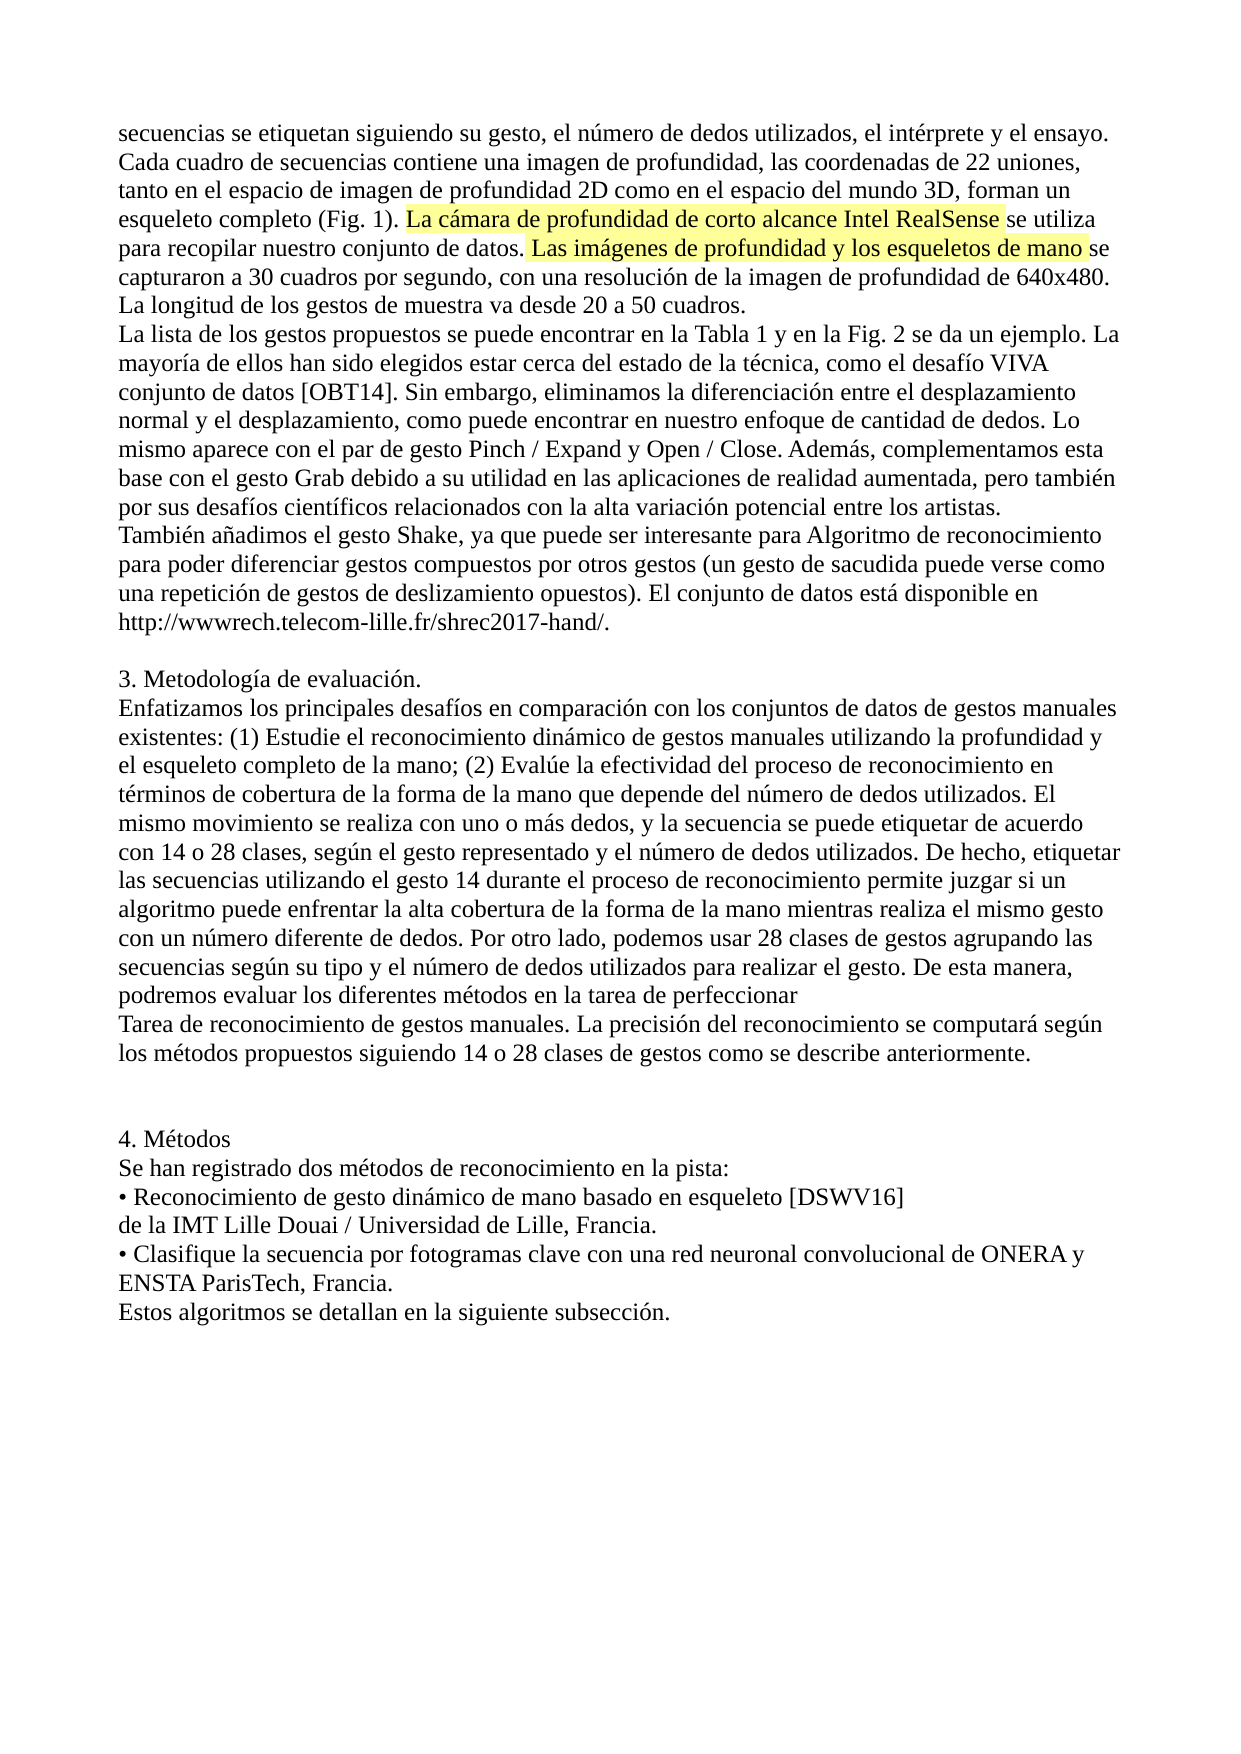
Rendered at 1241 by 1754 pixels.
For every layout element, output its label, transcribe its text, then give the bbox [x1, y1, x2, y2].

text Estos algoritmos se detallan en la siguiente subsección. [118, 1297, 1122, 1326]
text 3. Metodología de evaluación. [118, 664, 1122, 693]
text La lista de los gestos propuestos se puede encontrar en la Tabla 1 y en la Fig. 2 se da un ejemplo. La mayoría de ellos han sido elegidos estar cerca del estado de la técnica, como el desafío VIVA [118, 319, 1122, 377]
text 4. Métodos [118, 1124, 1122, 1153]
text Enfatizamos los principales desafíos en comparación con los conjuntos de datos de gestos manuales existentes: (1) Estudie el reconocimiento dinámico de gestos manuales utilizando la profundidad y el esqueleto completo de la mano; (2) Evalúe la efectividad del proceso de reconocimiento en términos de cobertura de la forma de la mano que depende del número de dedos utilizados. El mismo movimiento se realiza con uno o más dedos, y la secuencia se puede etiquetar de acuerdo con 14 o 28 clases, según el gesto representado y el número de dedos utilizados. De hecho, etiquetar las secuencias utilizando el gesto 14 durante el proceso de reconocimiento permite juzgar si un algoritmo puede enfrentar la alta cobertura de la forma de la mano mientras realiza el mismo gesto con un número diferente de dedos. Por otro lado, podemos usar 28 clases de gestos agrupando las secuencias según su tipo y el número de dedos utilizados para realizar el gesto. De esta manera, podremos evaluar los diferentes métodos en la tarea de perfeccionar [118, 693, 1122, 1009]
text • Reconocimiento de gesto dinámico de mano basado en esqueleto [DSWV16] [118, 1182, 1122, 1211]
text • Clasifique la secuencia por fotogramas clave con una red neuronal convolucional de ONERA y ENSTA ParisTech, Francia. [118, 1239, 1122, 1297]
text conjunto de datos [OBT14]. Sin embargo, eliminamos la diferenciación entre el desplazamiento normal y el desplazamiento, como puede encontrar en nuestro enfoque de cantidad de dedos. Lo mismo aparece con el par de gesto Pinch / Expand y Open / Close. Además, complementamos esta base con el gesto Grab debido a su utilidad en las aplicaciones de realidad aumentada, pero también por sus desafíos científicos relacionados con la alta variación potencial entre los artistas. [118, 377, 1122, 521]
text secuencias se etiquetan siguiendo su gesto, el número de dedos utilizados, el intérprete y el ensayo. Cada cuadro de secuencias contiene una imagen de profundidad, las coordenadas de 22 uniones, tanto en el espacio de imagen de profundidad 2D como en el espacio del mundo 3D, forman un esqueleto completo (Fig. 1). La cámara de profundidad de corto alcance Intel RealSense se utiliza para recopilar nuestro conjunto de datos. Las imágenes de profundidad y los esqueletos de mano se capturaron a 30 cuadros por segundo, con una resolución de la imagen de profundidad de 640x480. La longitud de los gestos de muestra va desde 20 a 50 cuadros. [118, 118, 1122, 319]
text También añadimos el gesto Shake, ya que puede ser interesante para Algoritmo de reconocimiento para poder diferenciar gestos compuestos por otros gestos (un gesto de sacudida puede verse como una repetición de gestos de deslizamiento opuestos). El conjunto de datos está disponible en http://wwwrech.telecom-lille.fr/shrec2017-hand/. [118, 521, 1122, 636]
text Tarea de reconocimiento de gestos manuales. La precisión del reconocimiento se computará según los métodos propuestos siguiendo 14 o 28 clases de gestos como se describe anteriormente. [118, 1009, 1122, 1067]
text Se han registrado dos métodos de reconocimiento en la pista: [118, 1153, 1122, 1182]
text de la IMT Lille Douai / Universidad de Lille, Francia. [118, 1211, 1122, 1239]
